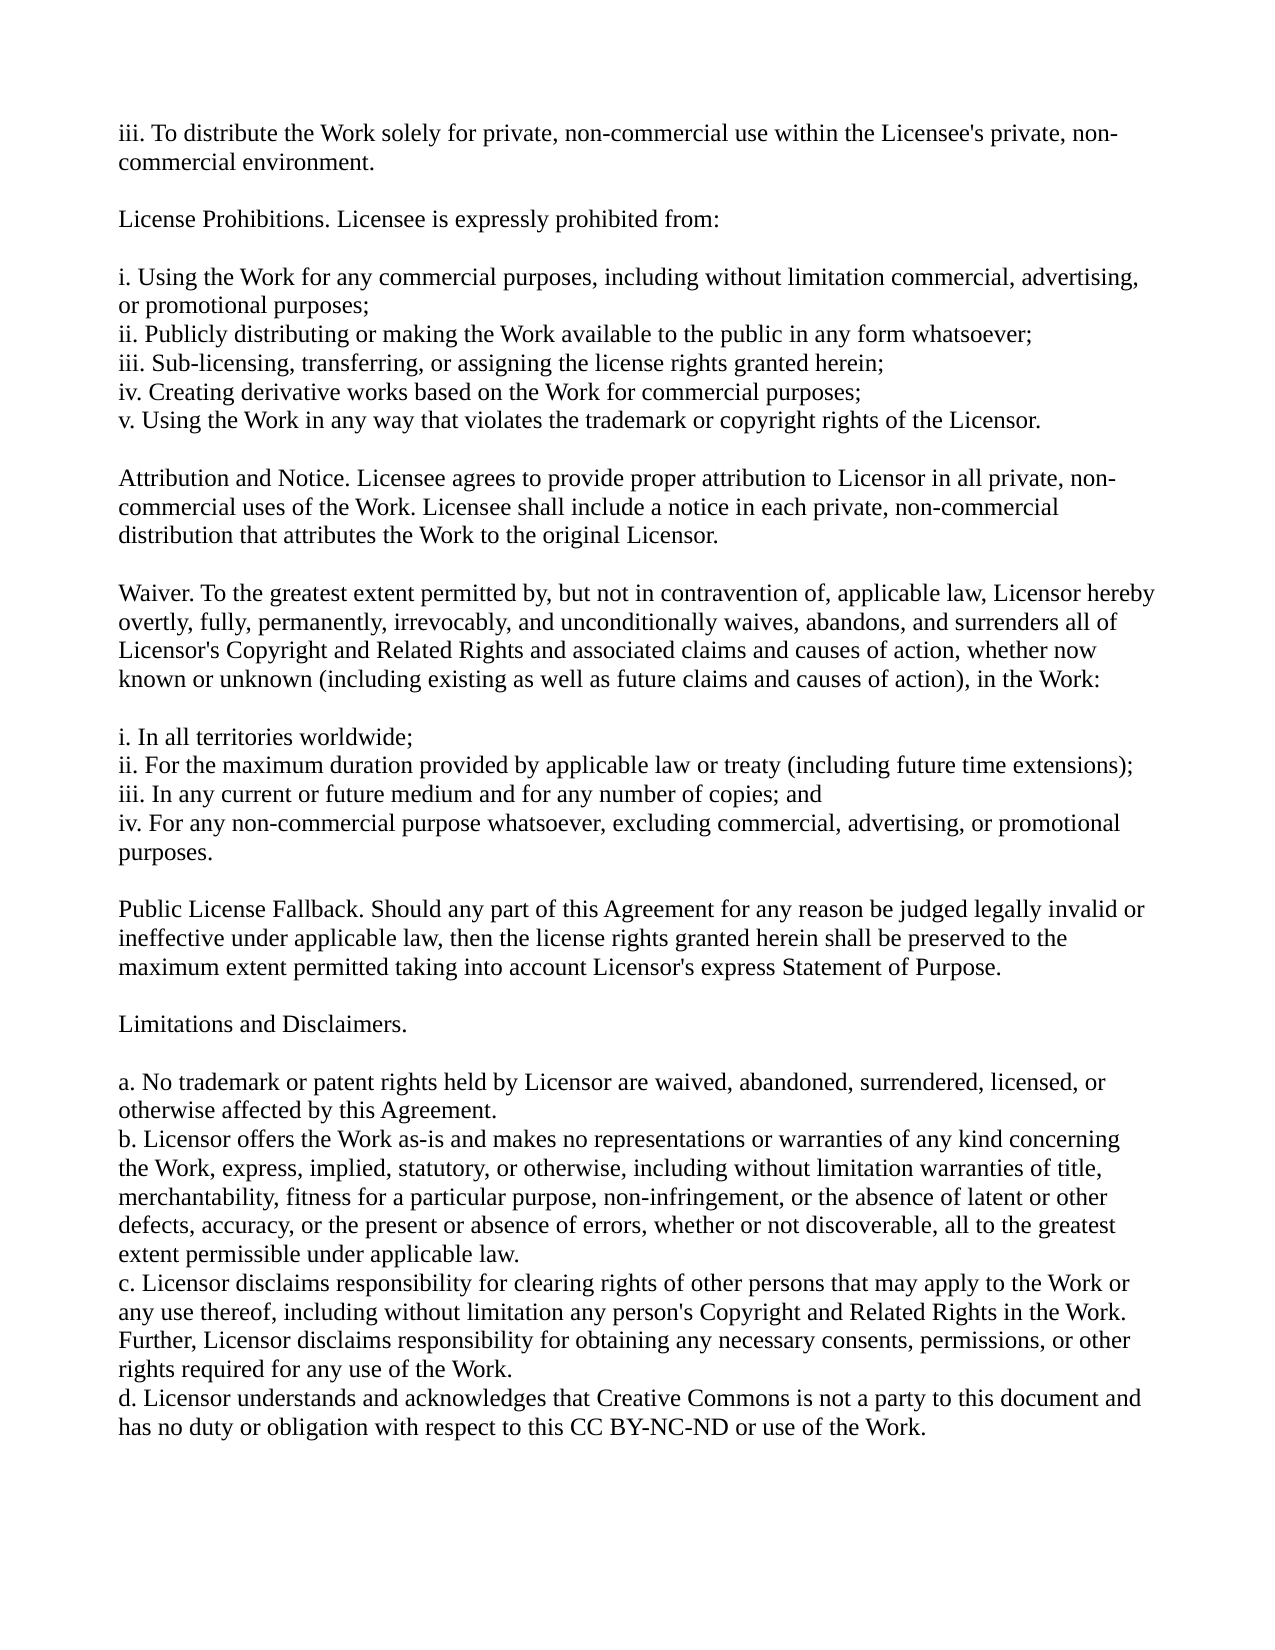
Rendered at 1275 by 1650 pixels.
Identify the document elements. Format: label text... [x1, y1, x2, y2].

text iii. In any current or future medium and for any number of copies; and [118, 779, 1157, 808]
text i. Using the Work for any commercial purposes, including without limitation commercial, advertising, or promotional purposes; [118, 262, 1157, 319]
text License Prohibitions. Licensee is expressly prohibited from: [118, 204, 1157, 233]
text d. Licensor understands and acknowledges that Creative Commons is not a party to this document and has no duty or obligation with respect to this CC BY-NC-ND or use of the Work. [118, 1383, 1157, 1441]
text iii. To distribute the Work solely for private, non-commercial use within the Licensee's private, non-commercial environment. [118, 118, 1157, 176]
text Public License Fallback. Should any part of this Agreement for any reason be judged legally invalid or ineffective under applicable law, then the license rights granted herein shall be preserved to the maximum extent permitted taking into account Licensor's express Statement of Purpose. [118, 894, 1157, 981]
text iii. Sub-licensing, transferring, or assigning the license rights granted herein; [118, 348, 1157, 377]
text a. No trademark or patent rights held by Licensor are waived, abandoned, surrendered, licensed, or otherwise affected by this Agreement. [118, 1067, 1157, 1124]
text Limitations and Disclaimers. [118, 1009, 1157, 1038]
text iv. For any non-commercial purpose whatsoever, excluding commercial, advertising, or promotional purposes. [118, 808, 1157, 866]
text c. Licensor disclaims responsibility for clearing rights of other persons that may apply to the Work or any use thereof, including without limitation any person's Copyright and Related Rights in the Work. Further, Licensor disclaims responsibility for obtaining any necessary consents, permissions, or other rights required for any use of the Work. [118, 1268, 1157, 1383]
text ii. Publicly distributing or making the Work available to the public in any form whatsoever; [118, 319, 1157, 348]
text Waiver. To the greatest extent permitted by, but not in contravention of, applicable law, Licensor hereby overtly, fully, permanently, irrevocably, and unconditionally waives, abandons, and surrenders all of Licensor's Copyright and Related Rights and associated claims and causes of action, whether now known or unknown (including existing as well as future claims and causes of action), in the Work: [118, 578, 1157, 693]
text i. In all territories worldwide; [118, 722, 1157, 751]
text v. Using the Work in any way that violates the trademark or copyright rights of the Licensor. [118, 406, 1157, 434]
text ii. For the maximum duration provided by applicable law or treaty (including future time extensions); [118, 751, 1157, 779]
text Attribution and Notice. Licensee agrees to provide proper attribution to Licensor in all private, non-commercial uses of the Work. Licensee shall include a notice in each private, non-commercial distribution that attributes the Work to the original Licensor. [118, 463, 1157, 549]
text iv. Creating derivative works based on the Work for commercial purposes; [118, 377, 1157, 406]
text b. Licensor offers the Work as-is and makes no representations or warranties of any kind concerning the Work, express, implied, statutory, or otherwise, including without limitation warranties of title, merchantability, fitness for a particular purpose, non-infringement, or the absence of latent or other defects, accuracy, or the present or absence of errors, whether or not discoverable, all to the greatest extent permissible under applicable law. [118, 1124, 1157, 1268]
